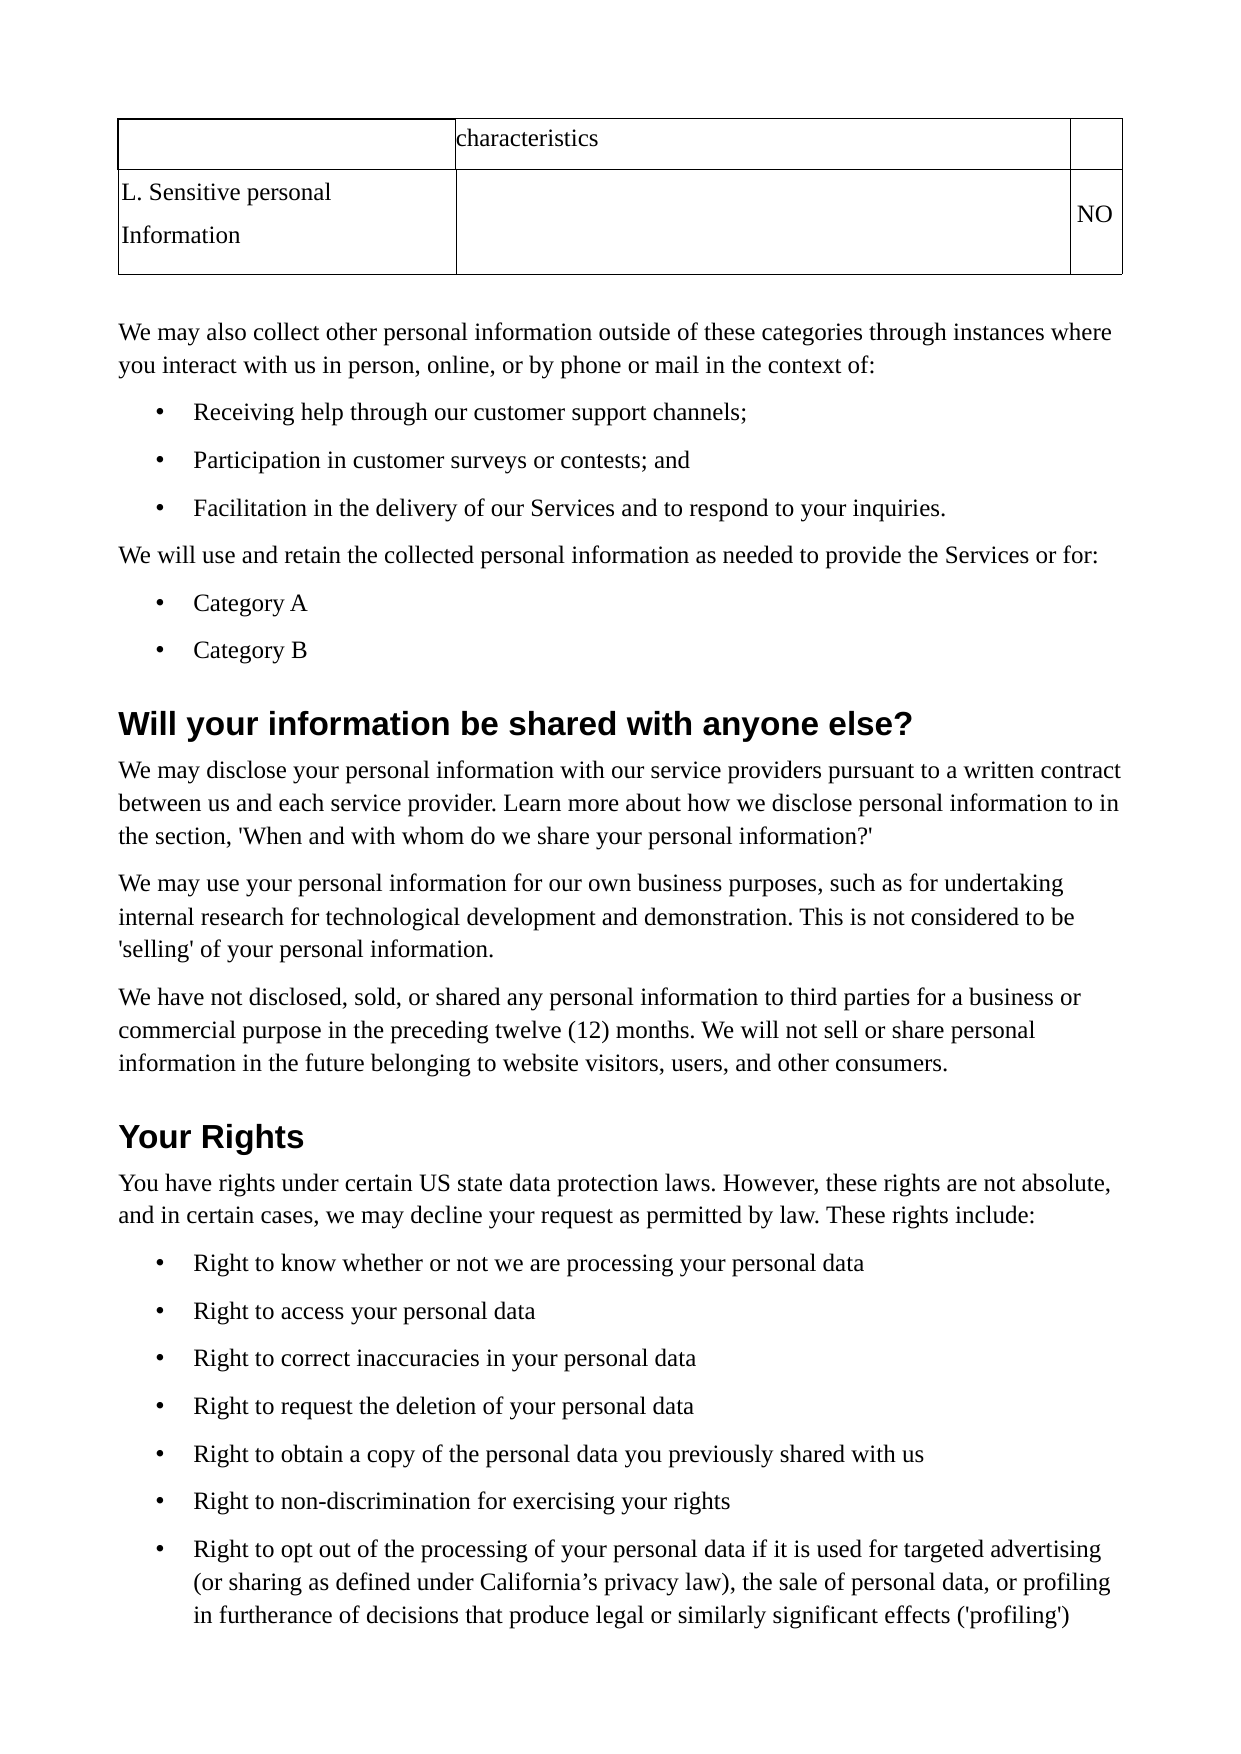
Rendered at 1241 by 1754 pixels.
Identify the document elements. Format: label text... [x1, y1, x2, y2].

list Right to access your personal data [156, 1296, 1122, 1324]
table_cell L. Sensitive personal Information [119, 170, 456, 274]
subtitle Will your information be shared with anyone else? [118, 704, 1122, 742]
list Right to request the deletion of your personal data [156, 1391, 1122, 1420]
table_cell NO [1071, 170, 1122, 274]
list Category B [156, 636, 1122, 664]
list Right to opt out of the processing of your personal data if it is used for targeted advertising (or sharing as defined under California’s privacy law), the sale of personal data, or profiling in furtherance of decisions that produce legal or similarly significant effects ('profiling') [156, 1534, 1122, 1629]
list Right to correct inaccuracies in your personal data [156, 1343, 1122, 1372]
table_cell [1071, 119, 1122, 168]
table_cell [457, 170, 1070, 274]
subtitle Your Rights [118, 1117, 1122, 1155]
table_cell characteristics [456, 119, 1070, 168]
text You have rights under certain US state data protection laws. However, these rights are not absolute, and in certain cases, we may decline your request as permitted by law. These rights include: [118, 1168, 1122, 1229]
table_cell [119, 120, 455, 168]
text We have not disclosed, sold, or shared any personal information to third parties for a business or commercial purpose in the preceding twelve (12) months. We will not sell or share personal information in the future belonging to website visitors, users, and other consumers. [118, 982, 1122, 1077]
text We will use and retain the collected personal information as needed to provide the Services or for: [118, 540, 1122, 569]
list Participation in customer surveys or contests; and [156, 445, 1122, 474]
text We may disclose your personal information with our service providers pursuant to a written contract between us and each service provider. Learn more about how we disclose personal information to in the section, 'When and with whom do we share your personal information?' [118, 755, 1122, 850]
list Right to obtain a copy of the personal data you previously shared with us [156, 1439, 1122, 1467]
list Category A [156, 588, 1122, 617]
list Receiving help through our customer support channels; [156, 397, 1122, 426]
list Facilitation in the delivery of our Services and to respond to your inquiries. [156, 493, 1122, 521]
list Right to non-discrimination for exercising your rights [156, 1486, 1122, 1515]
text We may use your personal information for our own business purposes, such as for undertaking internal research for technological development and demonstration. This is not considered to be 'selling' of your personal information. [118, 868, 1122, 963]
list Right to know whether or not we are processing your personal data [156, 1248, 1122, 1277]
text We may also collect other personal information outside of these categories through instances where you interact with us in person, online, or by phone or mail in the context of: [118, 317, 1122, 379]
